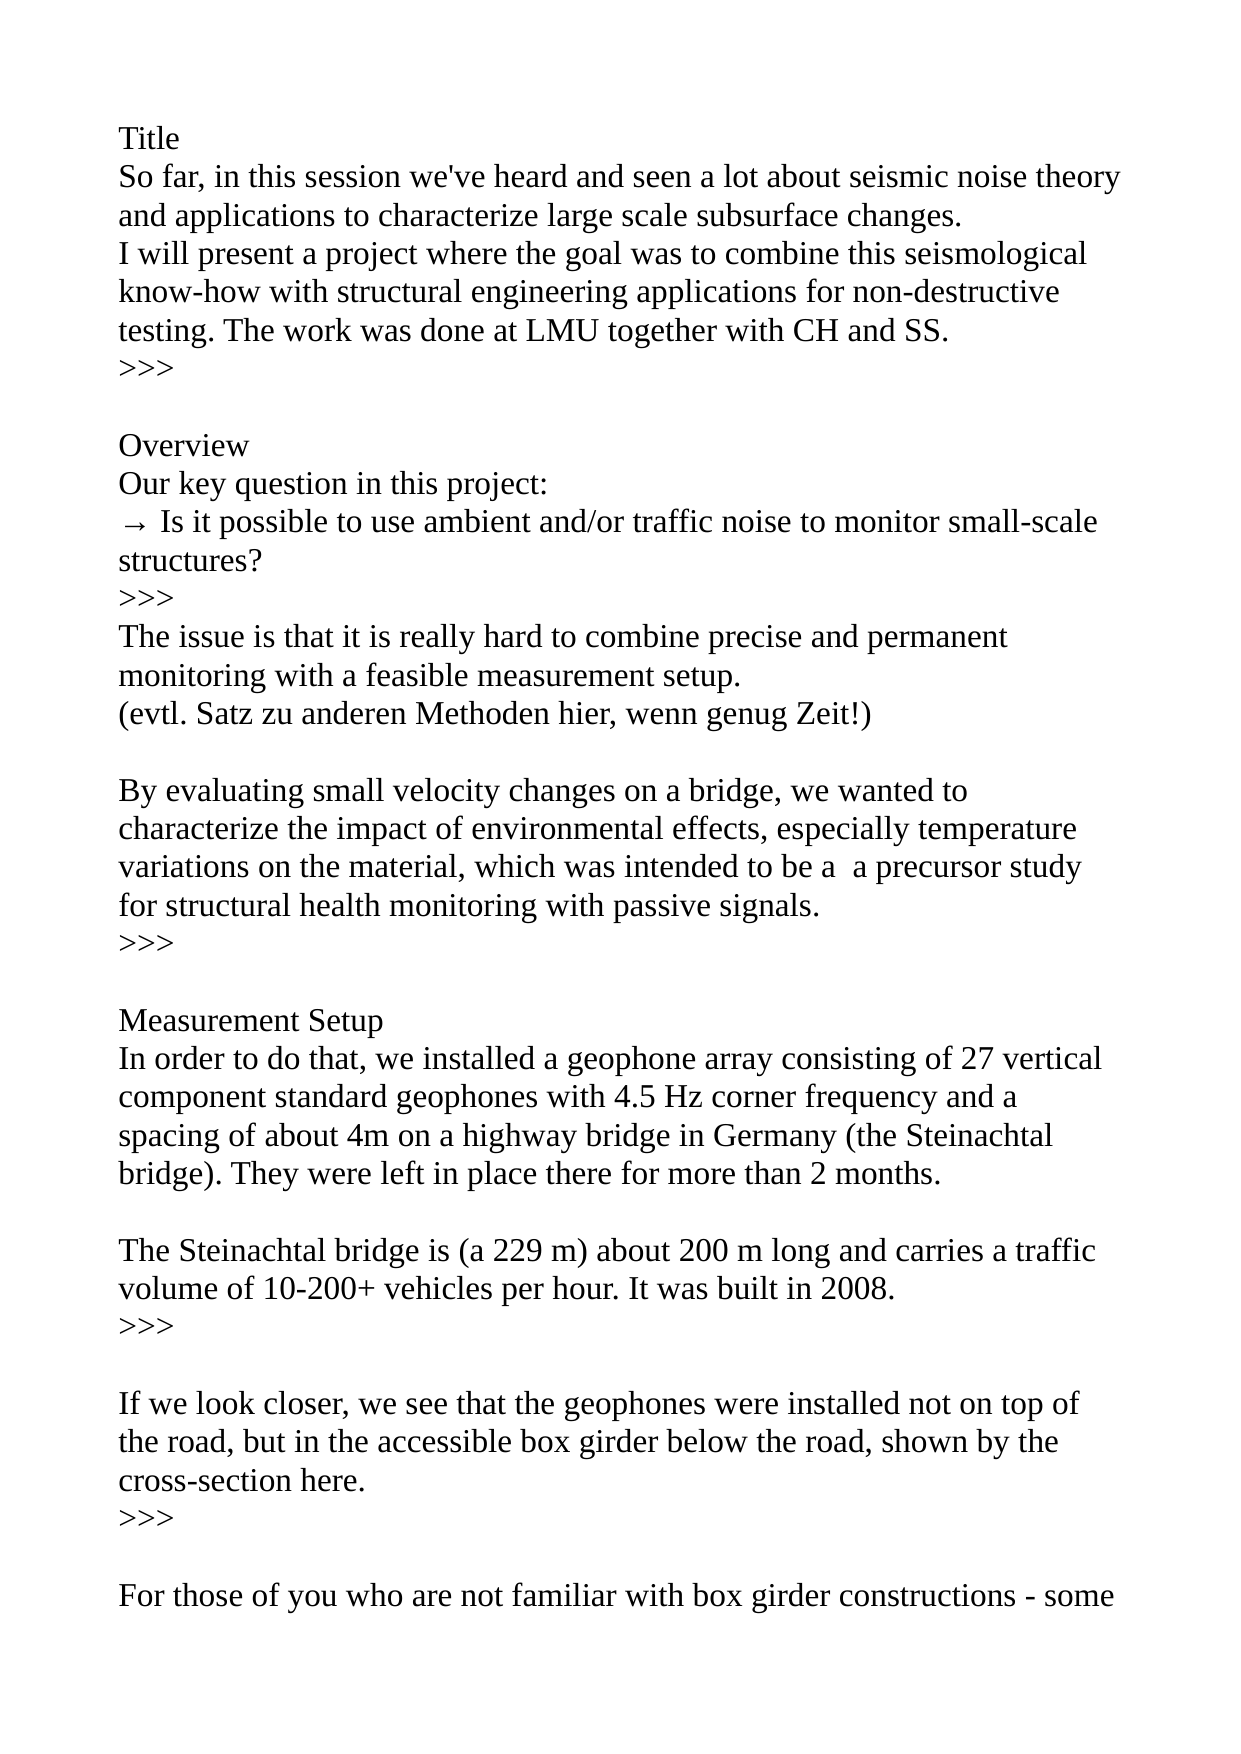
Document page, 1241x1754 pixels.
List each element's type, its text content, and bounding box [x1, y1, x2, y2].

text In order to do that, we installed a geophone array consisting of 27 vertical component standard geophones with 4.5 Hz corner frequency and a spacing of about 4m on a highway bridge in Germany (the Steinachtal bridge). They were left in place there for more than 2 months. [118, 1038, 1122, 1191]
text Our key question in this project: [118, 463, 1122, 501]
text The issue is that it is really hard to combine precise and permanent monitoring with a feasible measurement setup. [118, 616, 1122, 693]
text (evtl. Satz zu anderen Methoden hier, wenn genug Zeit!) [118, 693, 1122, 731]
text Overview [118, 425, 1122, 463]
text >>> [118, 923, 1122, 961]
text If we look closer, we see that the geophones were installed not on top of the road, but in the accessible box girder below the road, shown by the cross-section here. [118, 1383, 1122, 1498]
text I will present a project where the goal was to combine this seismological know-how with structural engineering applications for non-destructive testing. The work was done at LMU together with CH and SS. [118, 233, 1122, 348]
text >>> [118, 1306, 1122, 1345]
text For those of you who are not familiar with box girder constructions - some [118, 1575, 1122, 1613]
text >>> [118, 1498, 1122, 1536]
text Measurement Setup [118, 1000, 1122, 1038]
text → Is it possible to use ambient and/or traffic noise to monitor small-scale structures? [118, 501, 1122, 578]
text Title [118, 118, 1122, 156]
text The Steinachtal bridge is (a 229 m) about 200 m long and carries a traffic volume of 10-200+ vehicles per hour. It was built in 2008. [118, 1230, 1122, 1306]
text >>> [118, 578, 1122, 616]
text >>> [118, 348, 1122, 386]
text By evaluating small velocity changes on a bridge, we wanted to characterize the impact of environmental effects, especially temperature variations on the material, which was intended to be a a precursor study for structural health monitoring with passive signals. [118, 770, 1122, 923]
text So far, in this session we've heard and seen a lot about seismic noise theory and applications to characterize large scale subsurface changes. [118, 156, 1122, 233]
